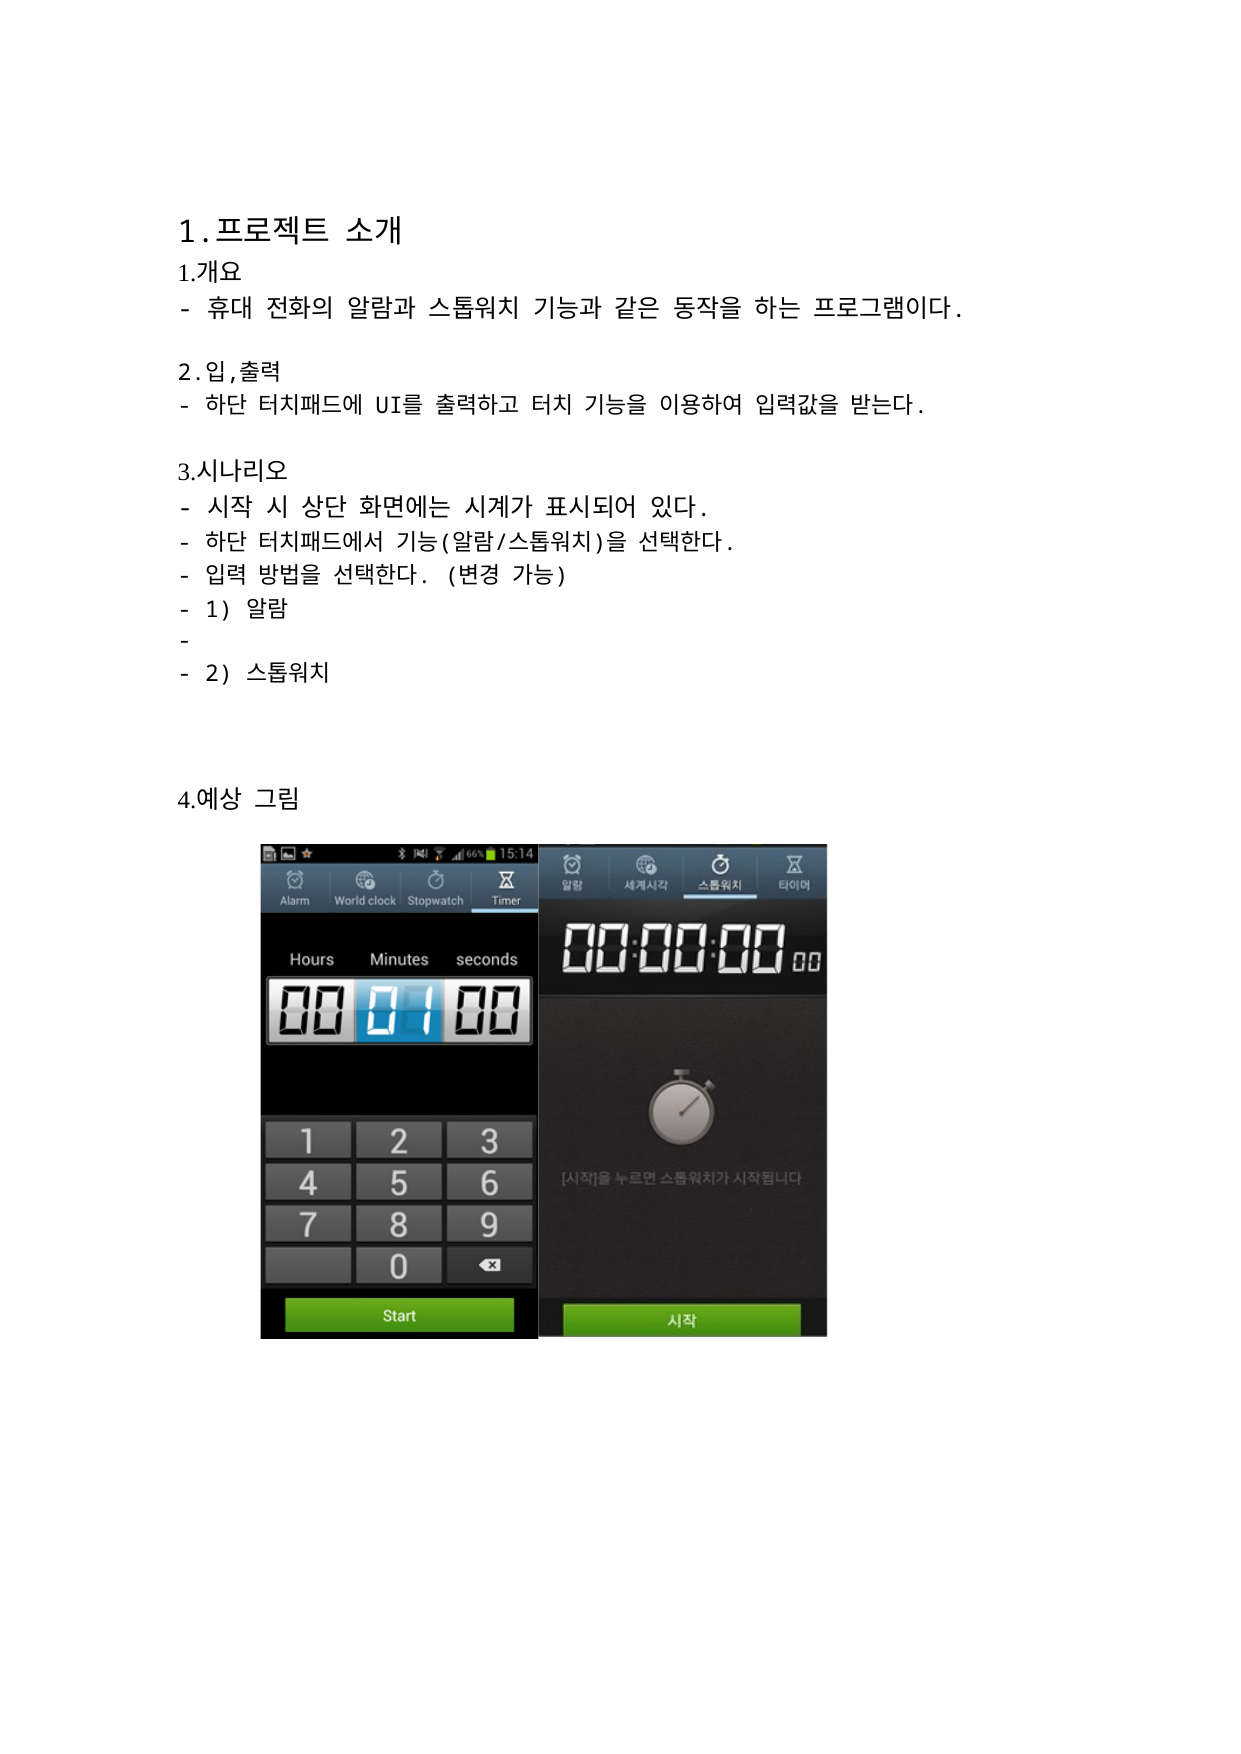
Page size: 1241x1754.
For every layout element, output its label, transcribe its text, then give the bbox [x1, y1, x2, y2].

text - 하단 터치패드에서 기능(알람/스톱워치)을 선택한다. [177, 524, 1063, 557]
list 시나리오 [177, 451, 1063, 487]
list 프로젝트 소개 [177, 207, 1063, 252]
list 예상 그림 [177, 779, 1063, 816]
list 개요 - 휴대 전화의 알람과 스톱워치 기능과 같은 동작을 하는 프로그램이다. [177, 252, 1063, 353]
text - 입력 방법을 선택한다. (변경 가능) - 1) 알람 - [177, 557, 1063, 655]
text - 시작 시 상단 화면에는 시계가 표시되어 있다. [177, 487, 1063, 524]
list 입,출력 - 하단 터치패드에 UI를 출력하고 터치 기능을 이용하여 입력값을 받는다. [177, 353, 1063, 420]
text - 2) 스톱워치 [177, 655, 1063, 688]
